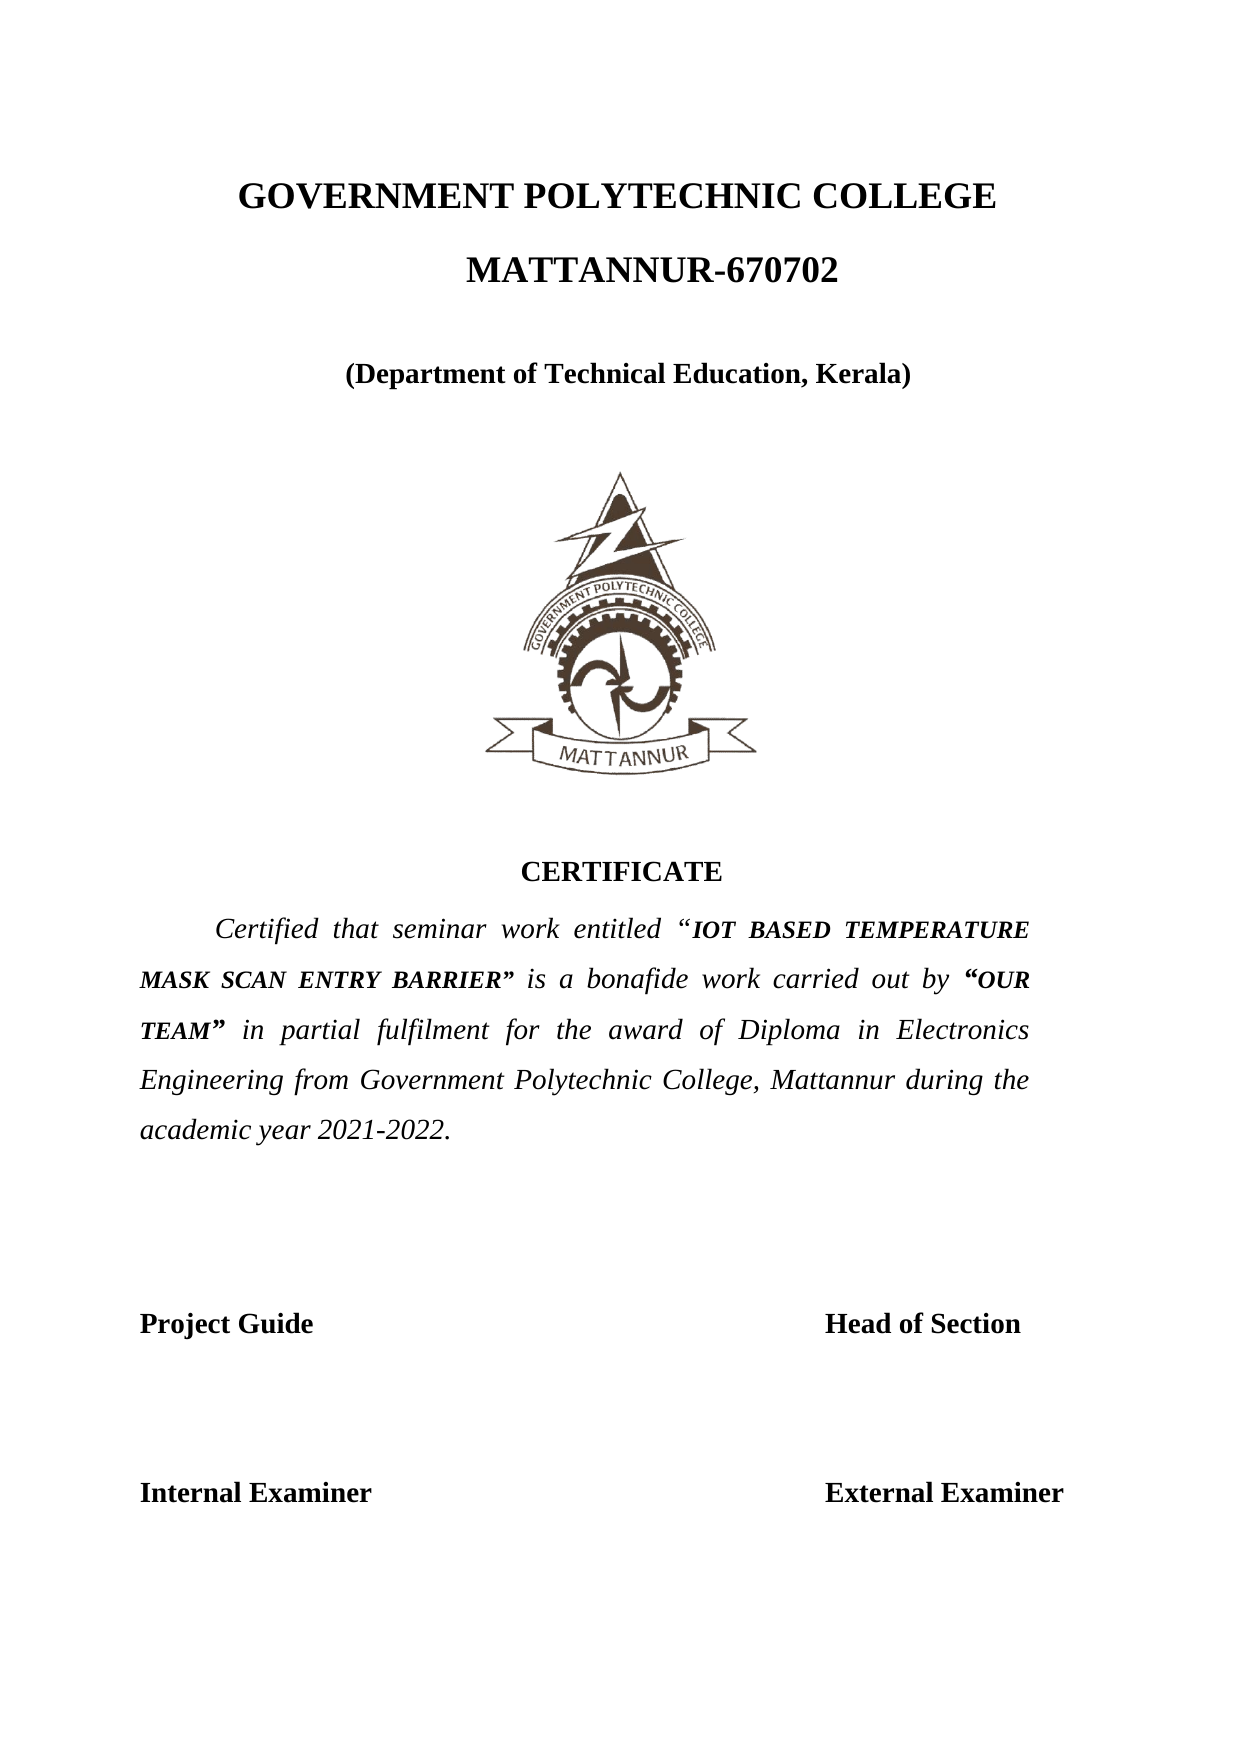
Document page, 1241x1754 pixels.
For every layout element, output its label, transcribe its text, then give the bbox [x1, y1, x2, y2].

text CERTIFICATE [466, 854, 778, 887]
text Certified that seminar work entitled “IOT BASED TEMPERATURE MASK SCAN ENTRY BARRIER” is a bonafide work carried out by “OUR TEAM” in partial fulfilment for the award of Diploma in Electronics Engineering from Government Polytechnic College, Mattannur during the academic year 2021-2022. [139, 911, 1030, 1146]
text GOVERNMENT POLYTECHNIC COLLEGE [139, 173, 1002, 217]
text Internal Examiner External Examiner [139, 1475, 1105, 1508]
subtitle Project Guide Head of Section [139, 1307, 1105, 1340]
text MATTANNUR-670702 [241, 247, 1002, 290]
picture [480, 463, 764, 781]
text (Department of Technical Education, Kerala) [338, 356, 1105, 389]
